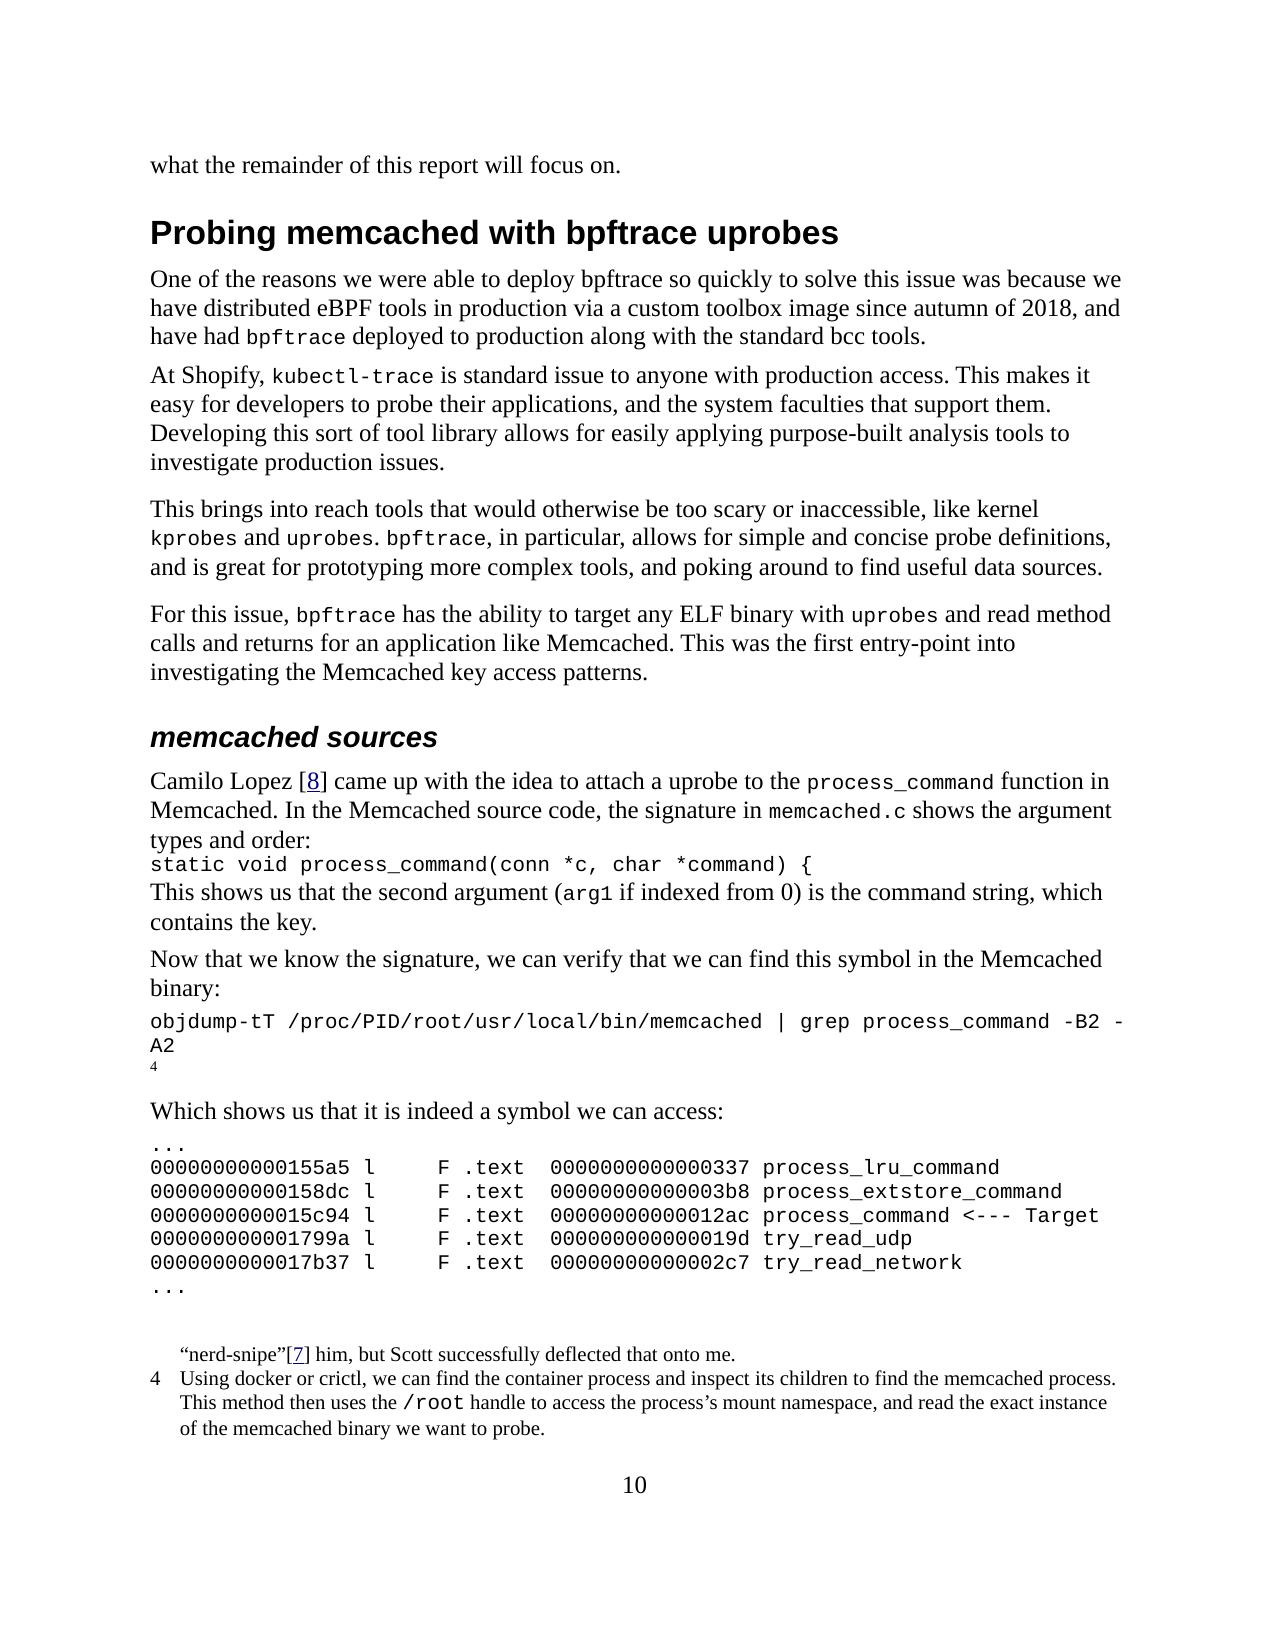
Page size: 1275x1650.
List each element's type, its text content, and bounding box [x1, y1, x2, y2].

text 000000000001799a l F .text 000000000000019d try_read_udp [150, 1228, 1125, 1252]
text static void process_command(conn *c, char *command) { [150, 854, 1125, 877]
subtitle memcached sources [150, 720, 1125, 753]
text 0000000000017b37 l F .text 00000000000002c7 try_read_network [150, 1252, 1125, 1276]
text ... [150, 1276, 1125, 1299]
text 00000000000155a5 l F .text 0000000000000337 process_lru_command [150, 1157, 1125, 1181]
text ... [150, 1134, 1125, 1157]
text “nerd-snipe”[7] him, but Scott successfully deflected that onto me. [150, 1342, 1125, 1366]
text Now that we know the signature, we can verify that we can find this symbol in the Memcached binary: [150, 944, 1125, 1002]
text 0000000000015c94 l F .text 00000000000012ac process_command <--- Target [150, 1205, 1125, 1228]
text This brings into reach tools that would otherwise be too scary or inaccessible, like kernel kprobes and uprobes. bpftrace, in particular, allows for simple and concise probe definitions, and is great for prototyping more complex tools, and poking around to find useful data sources. [150, 494, 1125, 581]
subtitle Probing memcached with bpftrace uprobes [150, 213, 1125, 251]
text This shows us that the second argument (arg1 if indexed from 0) is the command string, which contains the key. [150, 877, 1125, 936]
text Which shows us that it is indeed a symbol we can access: [150, 1096, 1125, 1125]
text objdump-tT /proc/PID/root/usr/local/bin/memcached | grep process_command -B2 -A2 [150, 1011, 1125, 1058]
text One of the reasons we were able to deploy bpftrace so quickly to solve this issue was because we have distributed eBPF tools in production via a custom toolbox image since autumn of 2018, and have had bpftrace deployed to production along with the standard bcc tools. [150, 264, 1125, 351]
text 00000000000158dc l F .text 00000000000003b8 process_extstore_command [150, 1181, 1125, 1205]
text Using docker or crictl, we can find the container process and inspect its children to find the memcached process. This method then uses the /root handle to access the process’s mount namespace, and read the exact instance of the memcached binary we want to probe. [150, 1366, 1125, 1440]
text what the remainder of this report will focus on. [150, 150, 1125, 179]
text At Shopify, kubectl-trace is standard issue to anyone with production access. This makes it easy for developers to probe their applications, and the system faculties that support them. Developing this sort of tool library allows for easily applying purpose-built analysis tools to investigate production issues. [150, 360, 1125, 476]
text Camilo Lopez [8] came up with the idea to attach a uprobe to the process_command function in Memcached. In the Memcached source code, the signature in memcached.c shows the argument types and order: [150, 766, 1125, 854]
text For this issue, bpftrace has the ability to target any ELF binary with uprobes and read method calls and returns for an application like Memcached. This was the first entry-point into investigating the Memcached key access patterns. [150, 599, 1125, 686]
